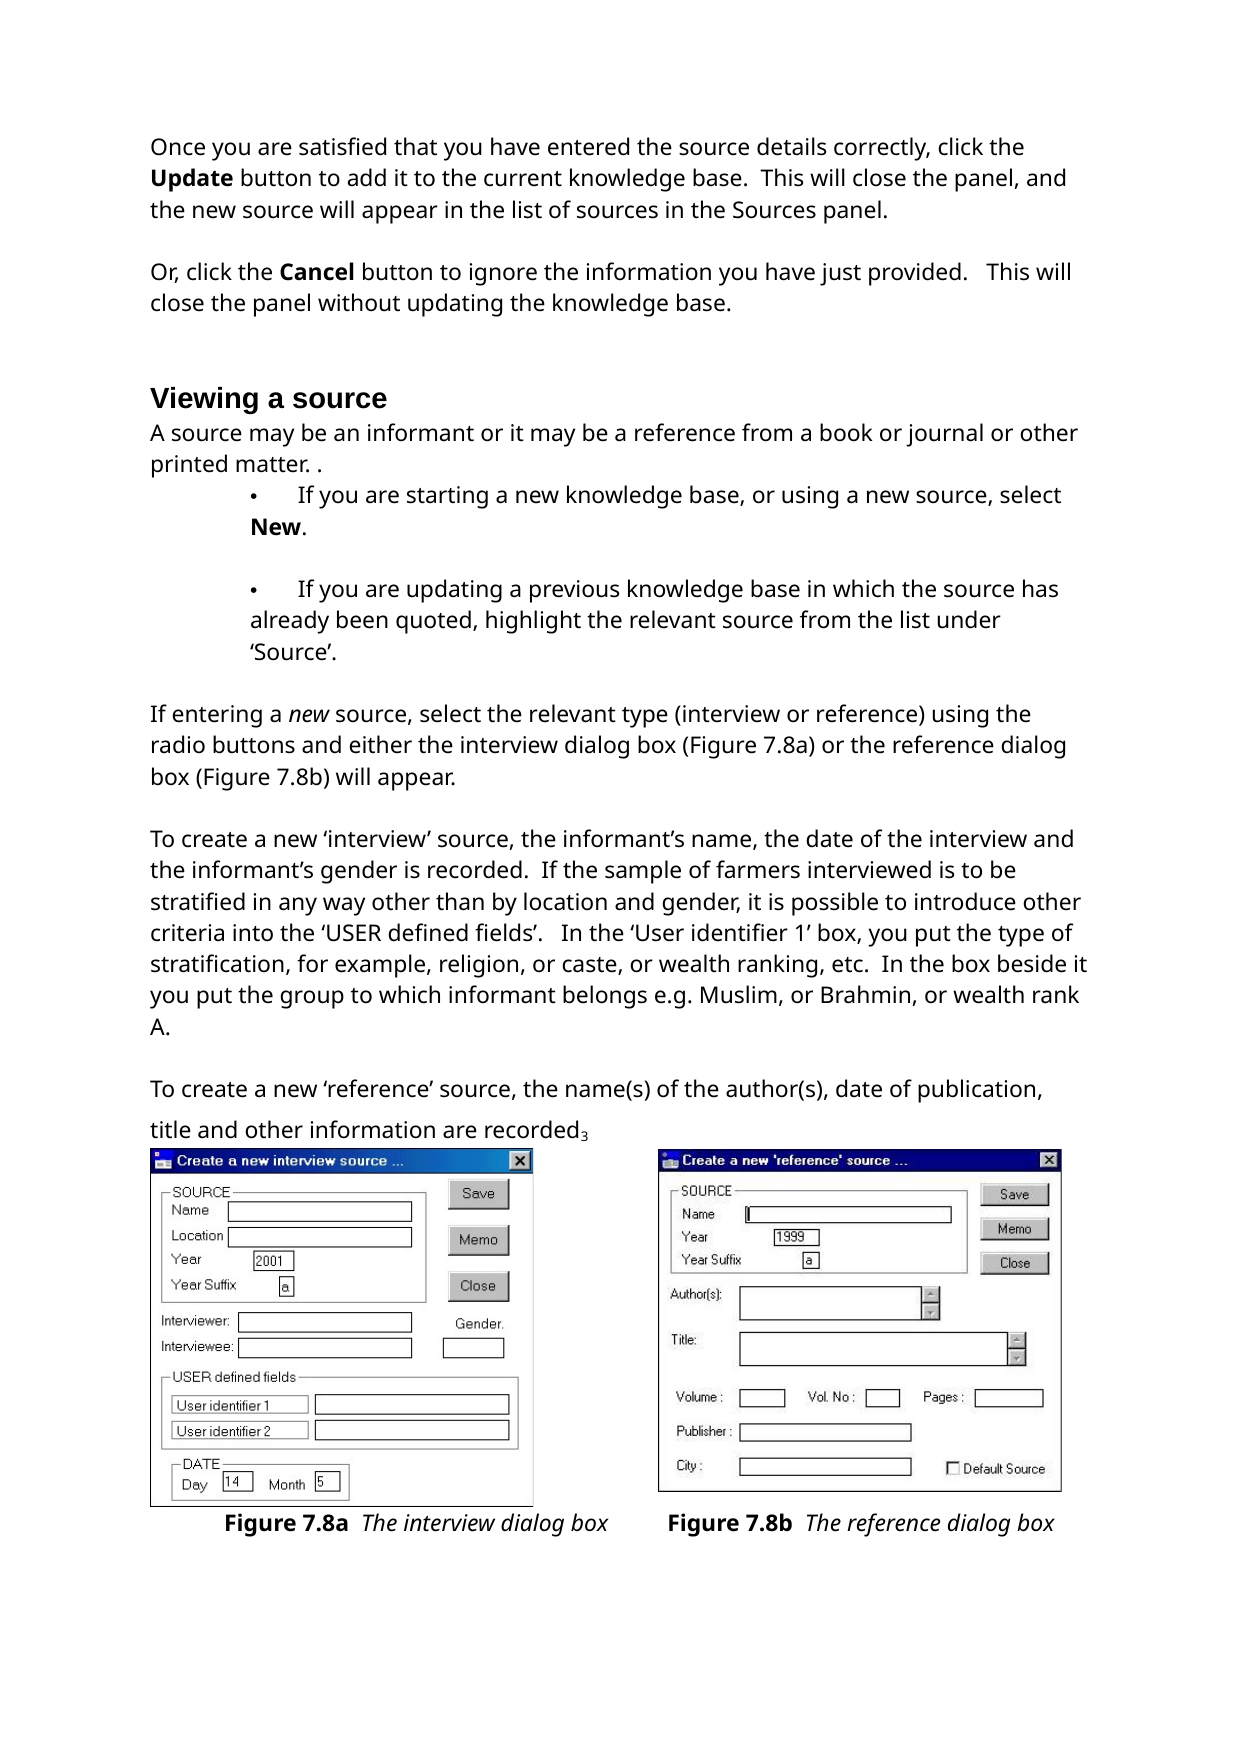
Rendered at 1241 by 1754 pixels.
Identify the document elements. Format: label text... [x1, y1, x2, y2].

text If entering a new source, select the relevant type (interview or reference) using the radio buttons and either the interview dialog box (Figure 7.8a) or the reference dialog box (Figure 7.8b) will appear. [150, 698, 1090, 792]
picture [658, 1149, 1062, 1492]
text Figure 7.8a The interview dialog box Figure 7.8b The reference dialog box [150, 1506, 1090, 1538]
text To create a new ‘reference’ source, the name(s) of the author(s), date of publication, title and other information are recorded3 [150, 1073, 1090, 1148]
list If you are starting a new knowledge base, or using a new source, select New. [250, 479, 1090, 542]
text Or, click the Cancel button to ignore the information you have just provided. This will close the panel without updating the knowledge base. [150, 256, 1090, 319]
text Once you are satisfied that you have entered the source details correctly, click the Update button to add it to the current knowledge base. This will close the panel, and the new source will appear in the list of sources in the Sources panel. [150, 131, 1090, 225]
picture [150, 1148, 534, 1507]
text A source may be an informant or it may be a reference from a book or journal or other printed matter. . [150, 417, 1090, 479]
list If you are updating a previous knowledge base in which the source has already been quoted, highlight the relevant source from the list under ‘Source’. [250, 573, 1090, 667]
text To create a new ‘interview’ source, the informant’s name, the date of the interview and the informant’s gender is recorded. If the sample of farmers interviewed is to be stratified in any way other than by location and gender, it is possible to introduce other criteria into the ‘USER defined fields’. In the ‘User identifier 1’ box, you put the type of stratification, for example, religion, or caste, or wealth ranking, etc. In the box beside it you put the group to which informant belongs e.g. Muslim, or Brahmin, or wealth rank A. [150, 823, 1090, 1042]
subtitle Viewing a source [150, 381, 1090, 415]
